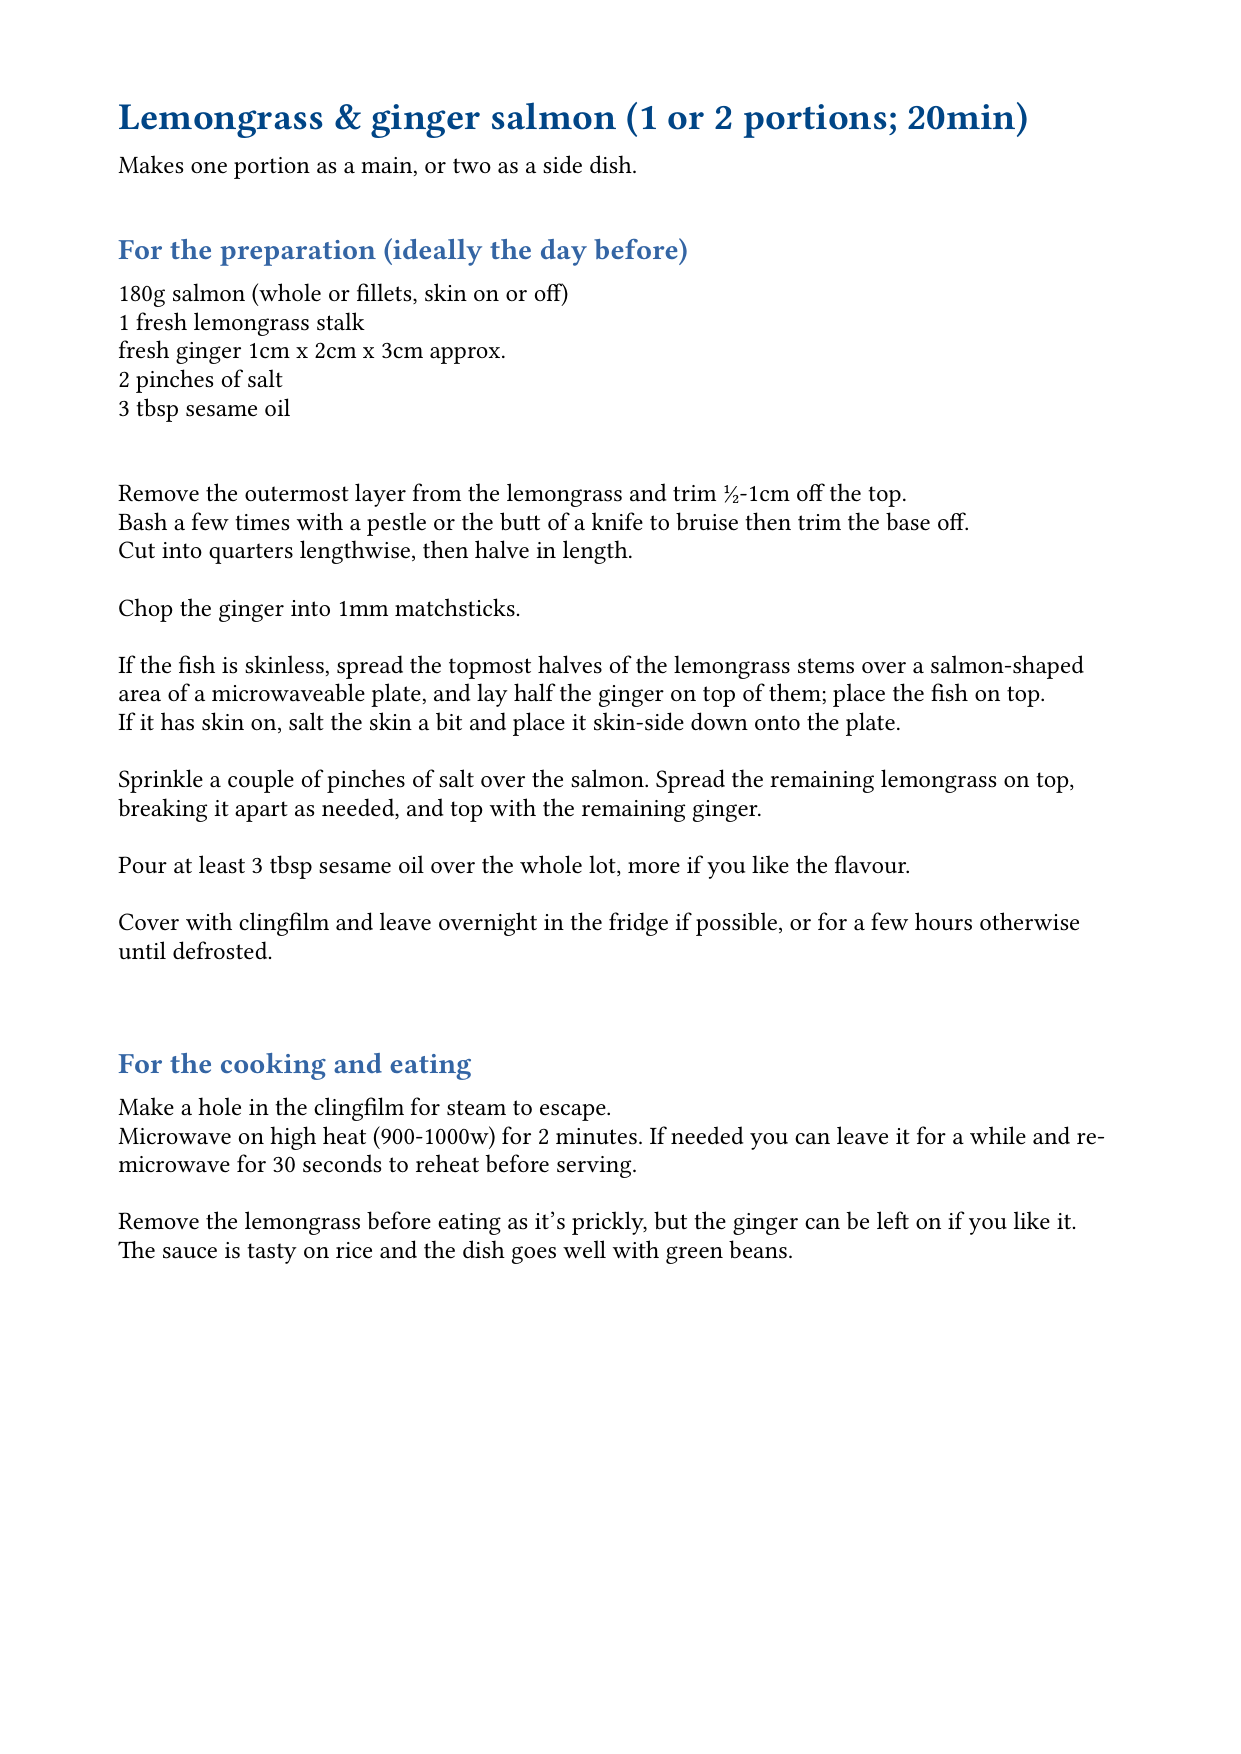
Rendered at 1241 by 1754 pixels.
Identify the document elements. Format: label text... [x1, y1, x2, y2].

text 2 pinches of salt [118, 365, 1122, 393]
subtitle For the preparation (ideally the day before) [118, 234, 1122, 267]
subtitle Lemongrass & ginger salmon (1 or 2 portions; 20min) [118, 96, 1122, 139]
text The sauce is tasty on rice and the dish goes well with green beans. [118, 1236, 1122, 1264]
text Microwave on high heat (900-1000w) for 2 minutes. If needed you can leave it for a while and re-microwave for 30 seconds to reheat before serving. [118, 1122, 1122, 1179]
text If the fish is skinless, spread the topmost halves of the lemongrass stems over a salmon-shaped area of a microwaveable plate, and lay half the ginger on top of them; place the fish on top. [118, 651, 1122, 708]
text fresh ginger 1cm x 2cm x 3cm approx. [118, 336, 1122, 365]
text Cut into quarters lengthwise, then halve in length. [118, 536, 1122, 565]
text Remove the lemongrass before eating as it’s prickly, but the ginger can be left on if you like it. [118, 1207, 1122, 1236]
text Cover with clingfilm and leave overnight in the fridge if possible, or for a few hours otherwise until defrosted. [118, 908, 1122, 965]
text Bash a few times with a pestle or the butt of a knife to bruise then trim the base off. [118, 508, 1122, 536]
text Chop the ginger into 1mm matchsticks. [118, 593, 1122, 622]
text If it has skin on, salt the skin a bit and place it skin-side down onto the plate. [118, 708, 1122, 736]
text Makes one portion as a main, or two as a side dish. [118, 152, 1122, 180]
subtitle For the cooking and eating [118, 1047, 1122, 1081]
text 3 tbsp sesame oil [118, 393, 1122, 422]
text Sprinkle a couple of pinches of salt over the salmon. Spread the remaining lemongrass on top, breaking it apart as needed, and top with the remaining ginger. [118, 765, 1122, 822]
text Make a hole in the clingfilm for steam to escape. [118, 1093, 1122, 1122]
text Pour at least 3 tbsp sesame oil over the whole lot, more if you like the flavour. [118, 851, 1122, 879]
text Remove the outermost layer from the lemongrass and trim ½-1cm off the top. [118, 479, 1122, 508]
text 1 fresh lemongrass stalk [118, 308, 1122, 336]
text 180g salmon (whole or fillets, skin on or off) [118, 279, 1122, 308]
